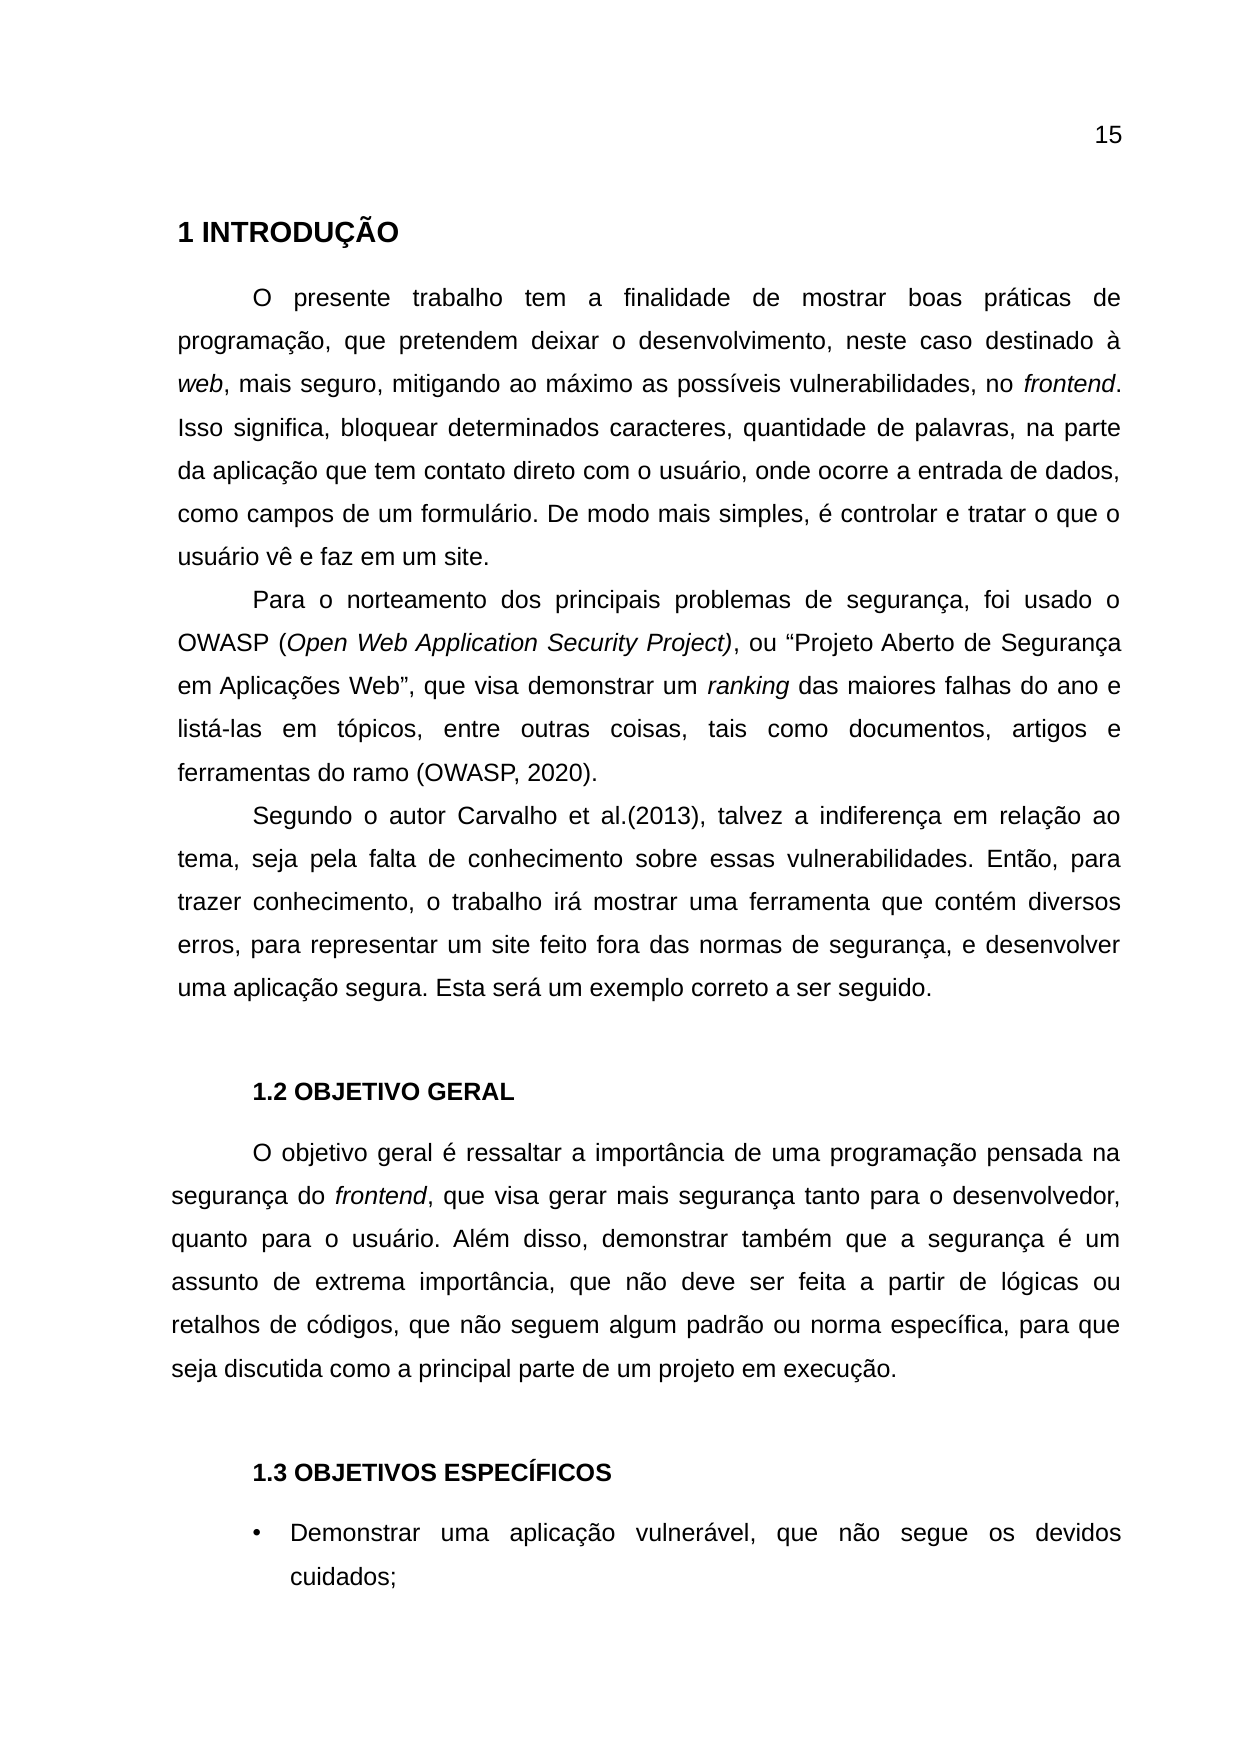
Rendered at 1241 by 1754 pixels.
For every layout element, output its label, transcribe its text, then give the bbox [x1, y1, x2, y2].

text O objetivo geral é ressaltar a importância de uma programação pensada na segurança do frontend, que visa gerar mais segurança tanto para o desenvolvedor, quanto para o usuário. Além disso, demonstrar também que a segurança é um assunto de extrema importância, que não deve ser feita a partir de lógicas ou retalhos de códigos, que não seguem algum padrão ou norma específica, para que seja discutida como a principal parte de um projeto em execução. [106, 1138, 1122, 1382]
text Para o norteamento dos principais problemas de segurança, foi usado o OWASP (Open Web Application Security Project), ou “Projeto Aberto de Segurança em Aplicações Web”, que visa demonstrar um ranking das maiores falhas do ano e listá-las em tópicos, entre outras coisas, tais como documentos, artigos e ferramentas do ramo (OWASP, 2020). [177, 585, 1122, 786]
subtitle 1.2 OBJETIVO GERAL [177, 1077, 1122, 1106]
text O presente trabalho tem a finalidade de mostrar boas práticas de programação, que pretendem deixar o desenvolvimento, neste caso destinado à web, mais seguro, mitigando ao máximo as possíveis vulnerabilidades, no frontend. Isso significa, bloquear determinados caracteres, quantidade de palavras, na parte da aplicação que tem contato direto com o usuário, onde ocorre a entrada de dados, como campos de um formulário. De modo mais simples, é controlar e tratar o que o usuário vê e faz em um site. [177, 283, 1122, 571]
list Demonstrar uma aplicação vulnerável, que não segue os devidos cuidados; [252, 1518, 1122, 1590]
text Segundo o autor Carvalho et al.(2013), talvez a indiferença em relação ao tema, seja pela falta de conhecimento sobre essas vulnerabilidades. Então, para trazer conhecimento, o trabalho irá mostrar uma ferramenta que contém diversos erros, para representar um site feito fora das normas de segurança, e desenvolver uma aplicação segura. Esta será um exemplo correto a ser seguido. [177, 801, 1122, 1002]
subtitle 1 INTRODUÇÃO [177, 215, 1122, 249]
subtitle 1.3 OBJETIVOS ESPECÍFICOS [177, 1457, 1122, 1486]
